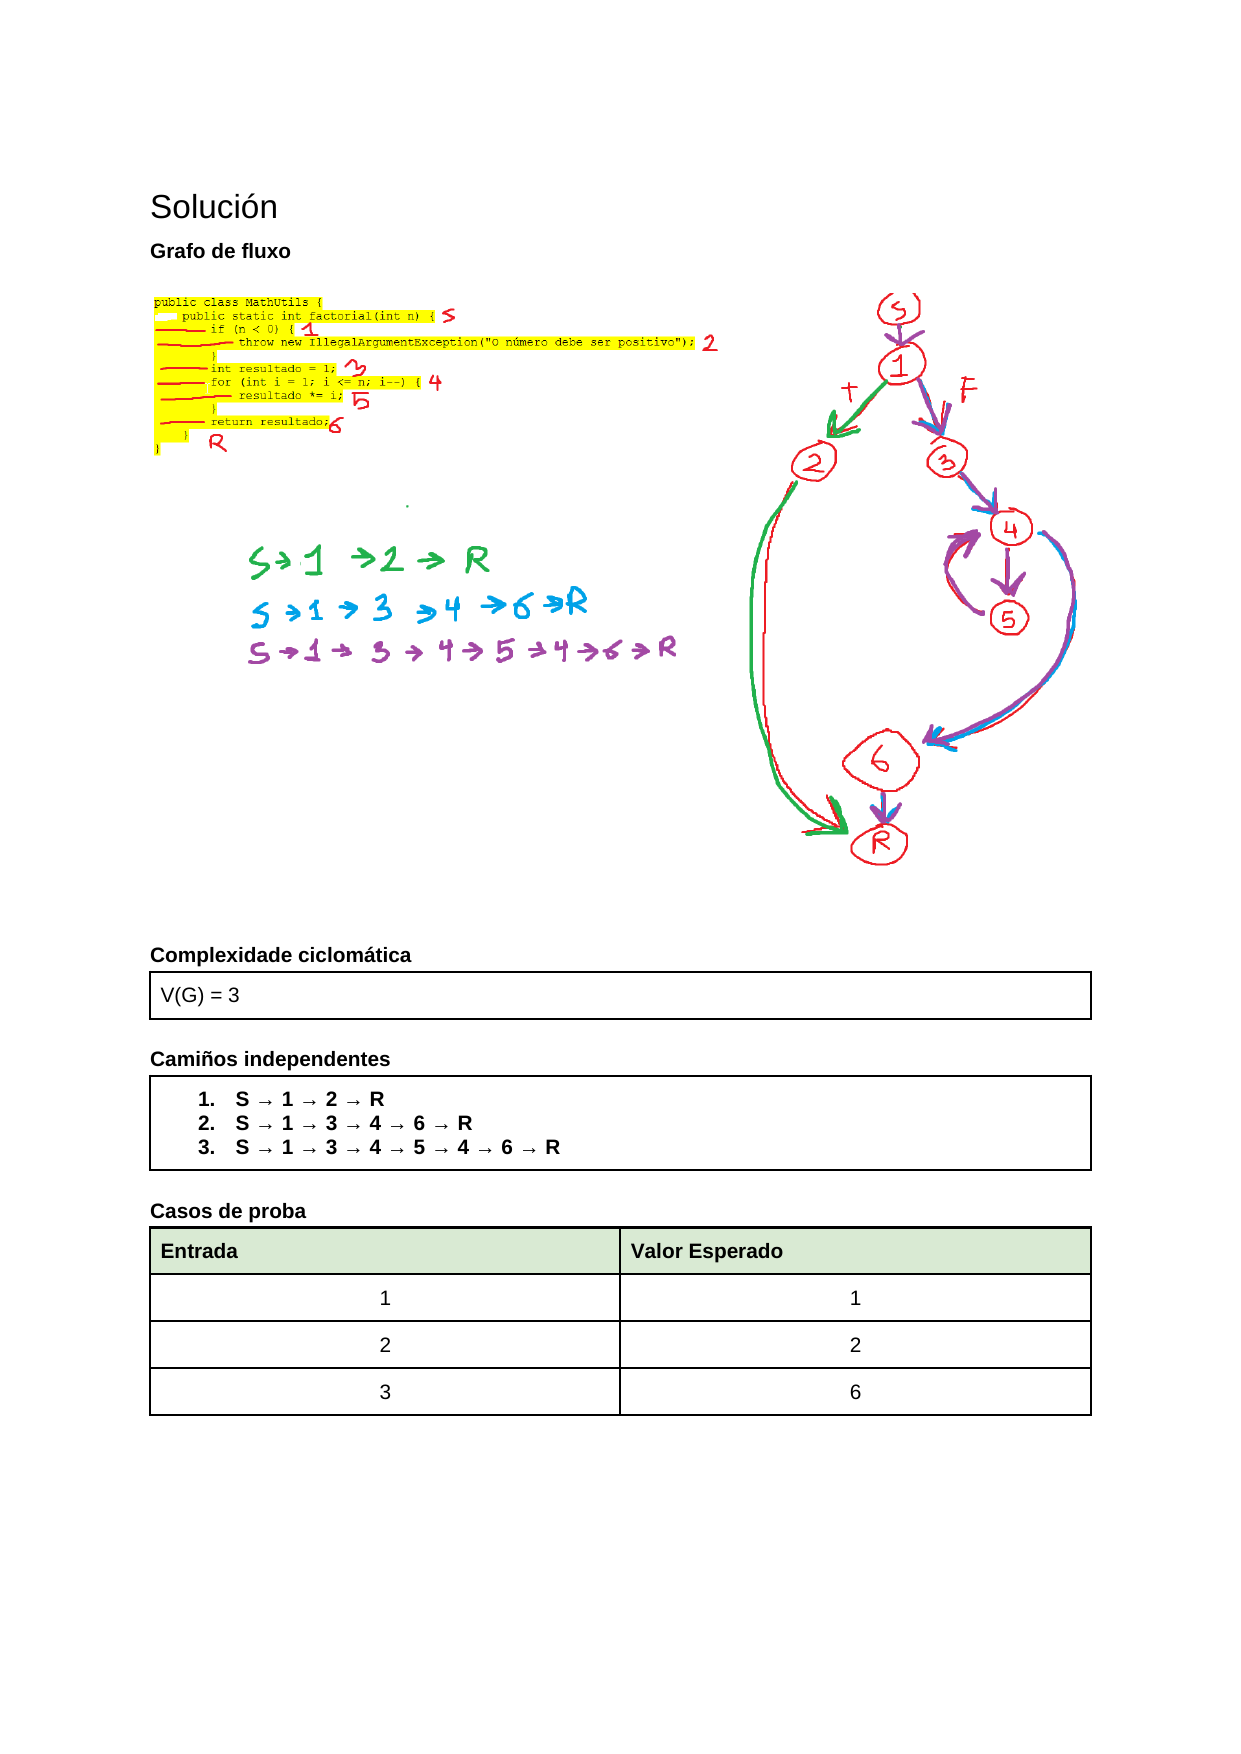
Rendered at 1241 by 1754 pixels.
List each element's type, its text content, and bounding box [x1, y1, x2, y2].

text Grafo de fluxo [150, 238, 1090, 262]
table_header S → 1 → 2 → R S → 1 → 3 → 4 → 6 → R S → 1 → 3 → 4 → 5 → 4 → 6 → R [151, 1077, 1090, 1169]
text Casos de proba [150, 1199, 1090, 1223]
picture [150, 293, 1091, 885]
table_cell 1 [151, 1275, 619, 1320]
table_header Entrada [151, 1229, 619, 1273]
text Camiños independentes [150, 1047, 1090, 1071]
table_cell 3 [151, 1369, 619, 1414]
table_cell 1 [621, 1275, 1090, 1320]
table_cell 2 [151, 1322, 619, 1367]
table_cell 2 [621, 1322, 1090, 1367]
table_header V(G) = 3 [151, 973, 1090, 1017]
table_header Valor Esperado [621, 1229, 1090, 1273]
table_cell 6 [621, 1369, 1090, 1414]
subtitle Solución [150, 187, 1090, 226]
text Complexidade ciclomática [150, 943, 1090, 967]
